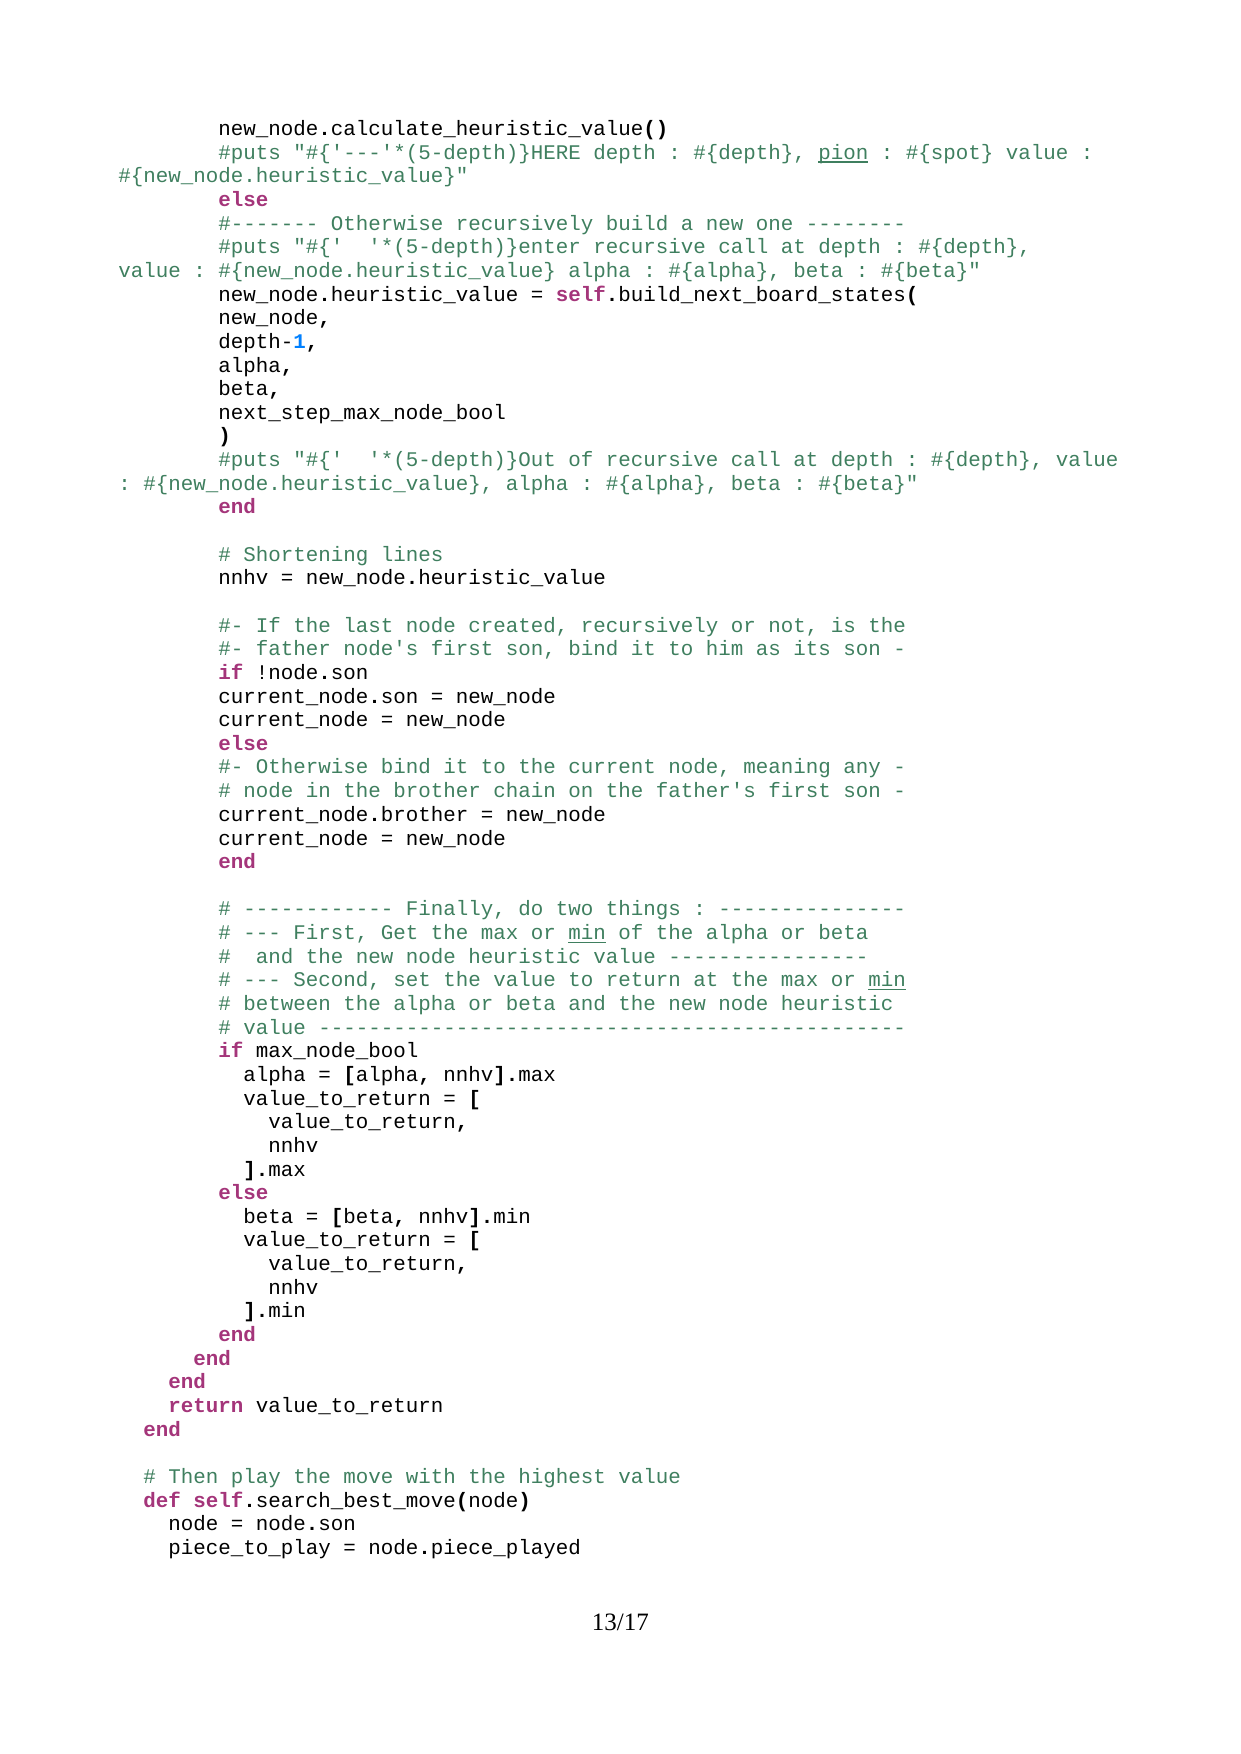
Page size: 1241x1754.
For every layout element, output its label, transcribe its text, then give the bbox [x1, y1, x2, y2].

text else [118, 733, 1122, 757]
text end [118, 496, 1122, 520]
text # value ----------------------------------------------- [118, 1017, 1122, 1040]
text new_node.heuristic_value = self.build_next_board_states( [118, 284, 1122, 307]
text ) [118, 426, 1122, 449]
text #- If the last node created, recursively or not, is the [118, 615, 1122, 638]
text # node in the brother chain on the father's first son - [118, 780, 1122, 804]
text value_to_return = [ [118, 1088, 1122, 1111]
text #------- Otherwise recursively build a new one -------- [118, 213, 1122, 236]
text end [118, 1371, 1122, 1395]
text ].max [118, 1158, 1122, 1182]
text # Shortening lines [118, 544, 1122, 567]
text end [118, 1324, 1122, 1348]
text else [118, 189, 1122, 213]
text end [118, 1419, 1122, 1442]
text current_node.son = new_node [118, 686, 1122, 709]
text nnhv [118, 1135, 1122, 1158]
text new_node.calculate_heuristic_value() [118, 118, 1122, 142]
text if max_node_bool [118, 1040, 1122, 1064]
text # ------------ Finally, do two things : --------------- [118, 898, 1122, 922]
text current_node = new_node [118, 709, 1122, 733]
text current_node = new_node [118, 827, 1122, 851]
text alpha = [alpha, nnhv].max [118, 1064, 1122, 1088]
text return value_to_return [118, 1395, 1122, 1419]
text beta, [118, 378, 1122, 402]
text # and the new node heuristic value ---------------- [118, 946, 1122, 969]
text nnhv [118, 1277, 1122, 1300]
text end [118, 1348, 1122, 1371]
text depth-1, [118, 331, 1122, 354]
text end [118, 851, 1122, 875]
text # --- Second, set the value to return at the max or min [118, 969, 1122, 993]
text value_to_return = [ [118, 1229, 1122, 1253]
text #puts "#{' '*(5-depth)}enter recursive call at depth : #{depth}, value : #{new_node.heuristic_value} alpha : #{alpha}, beta : #{beta}" [118, 236, 1122, 284]
text #- father node's first son, bind it to him as its son - [118, 638, 1122, 662]
text beta = [beta, nnhv].min [118, 1206, 1122, 1229]
text node = node.son [118, 1513, 1122, 1537]
text piece_to_play = node.piece_played [118, 1537, 1122, 1561]
text else [118, 1182, 1122, 1206]
text value_to_return, [118, 1111, 1122, 1135]
text # --- First, Get the max or min of the alpha or beta [118, 922, 1122, 946]
text def self.search_best_move(node) [118, 1489, 1122, 1513]
text next_step_max_node_bool [118, 402, 1122, 426]
text # between the alpha or beta and the new node heuristic [118, 993, 1122, 1017]
text new_node, [118, 307, 1122, 331]
text ].min [118, 1300, 1122, 1324]
text if !node.son [118, 662, 1122, 686]
text # Then play the move with the highest value [118, 1466, 1122, 1489]
text #- Otherwise bind it to the current node, meaning any - [118, 757, 1122, 780]
text #puts "#{'---'*(5-depth)}HERE depth : #{depth}, pion : #{spot} value : #{new_node.heuristic_value}" [118, 142, 1122, 189]
text #puts "#{' '*(5-depth)}Out of recursive call at depth : #{depth}, value : #{new_node.heuristic_value}, alpha : #{alpha}, beta : #{beta}" [118, 449, 1122, 496]
text alpha, [118, 354, 1122, 378]
text current_node.brother = new_node [118, 804, 1122, 827]
text value_to_return, [118, 1253, 1122, 1277]
text nnhv = new_node.heuristic_value [118, 567, 1122, 591]
